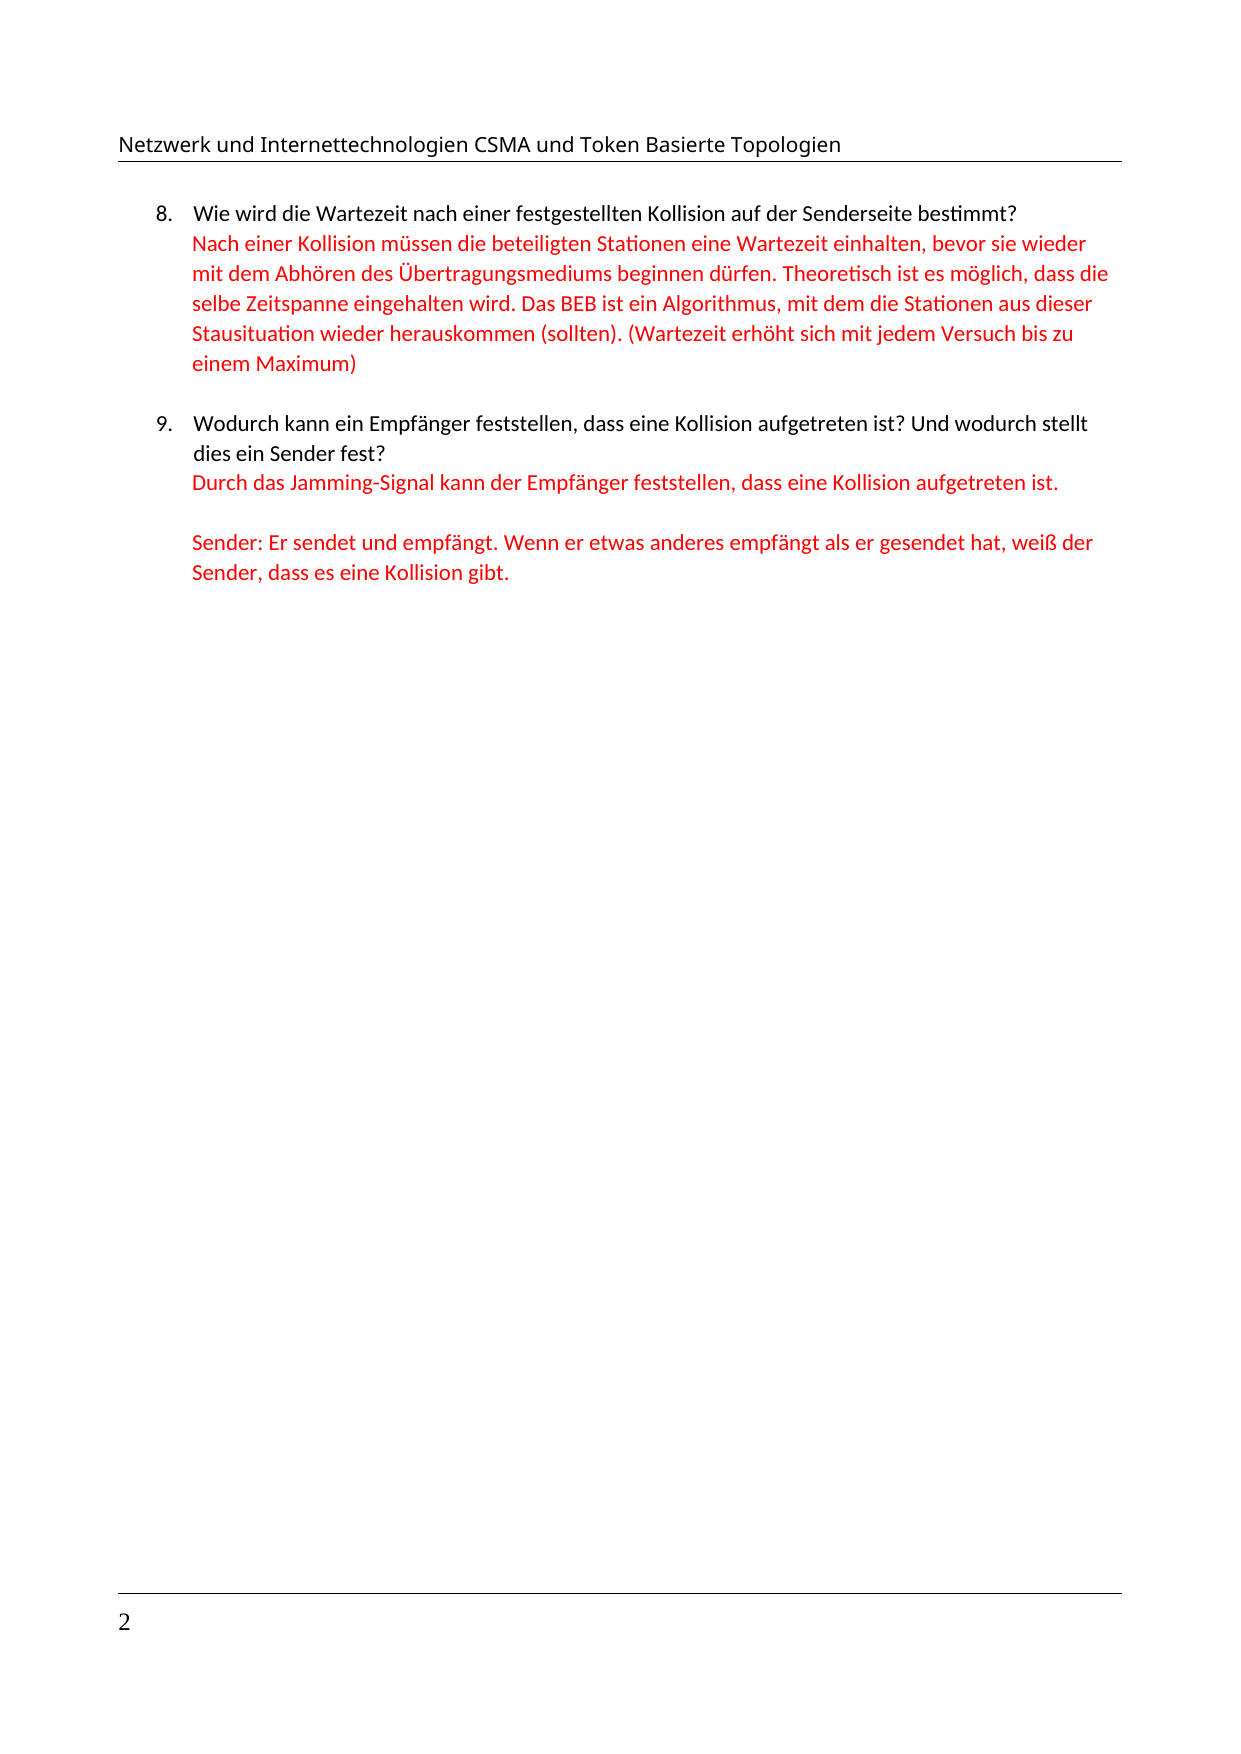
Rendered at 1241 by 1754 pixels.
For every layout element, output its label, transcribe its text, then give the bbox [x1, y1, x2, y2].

text Sender: Er sendet und empfängt. Wenn er etwas anderes empfängt als er gesendet hat, weiß der Sender, dass es eine Kollision gibt. [192, 528, 1122, 586]
text Durch das Jamming-Signal kann der Empfänger feststellen, dass eine Kollision aufgetreten ist. [192, 468, 1122, 497]
text Nach einer Kollision müssen die beteiligten Stationen eine Wartezeit einhalten, bevor sie wieder mit dem Abhören des Übertragungsmediums beginnen dürfen. Theoretisch ist es möglich, dass die selbe Zeitspanne eingehalten wird. Das BEB ist ein Algorithmus, mit dem die Stationen aus dieser Stausituation wieder herauskommen (sollten). (Wartezeit erhöht sich mit jedem Versuch bis zu einem Maximum) [192, 229, 1122, 377]
list Wodurch kann ein Empfänger feststellen, dass eine Kollision aufgetreten ist? Und wodurch stellt dies ein Sender fest? [156, 409, 1122, 467]
list Wie wird die Wartezeit nach einer festgestellten Kollision auf der Senderseite bestimmt? [156, 199, 1122, 227]
